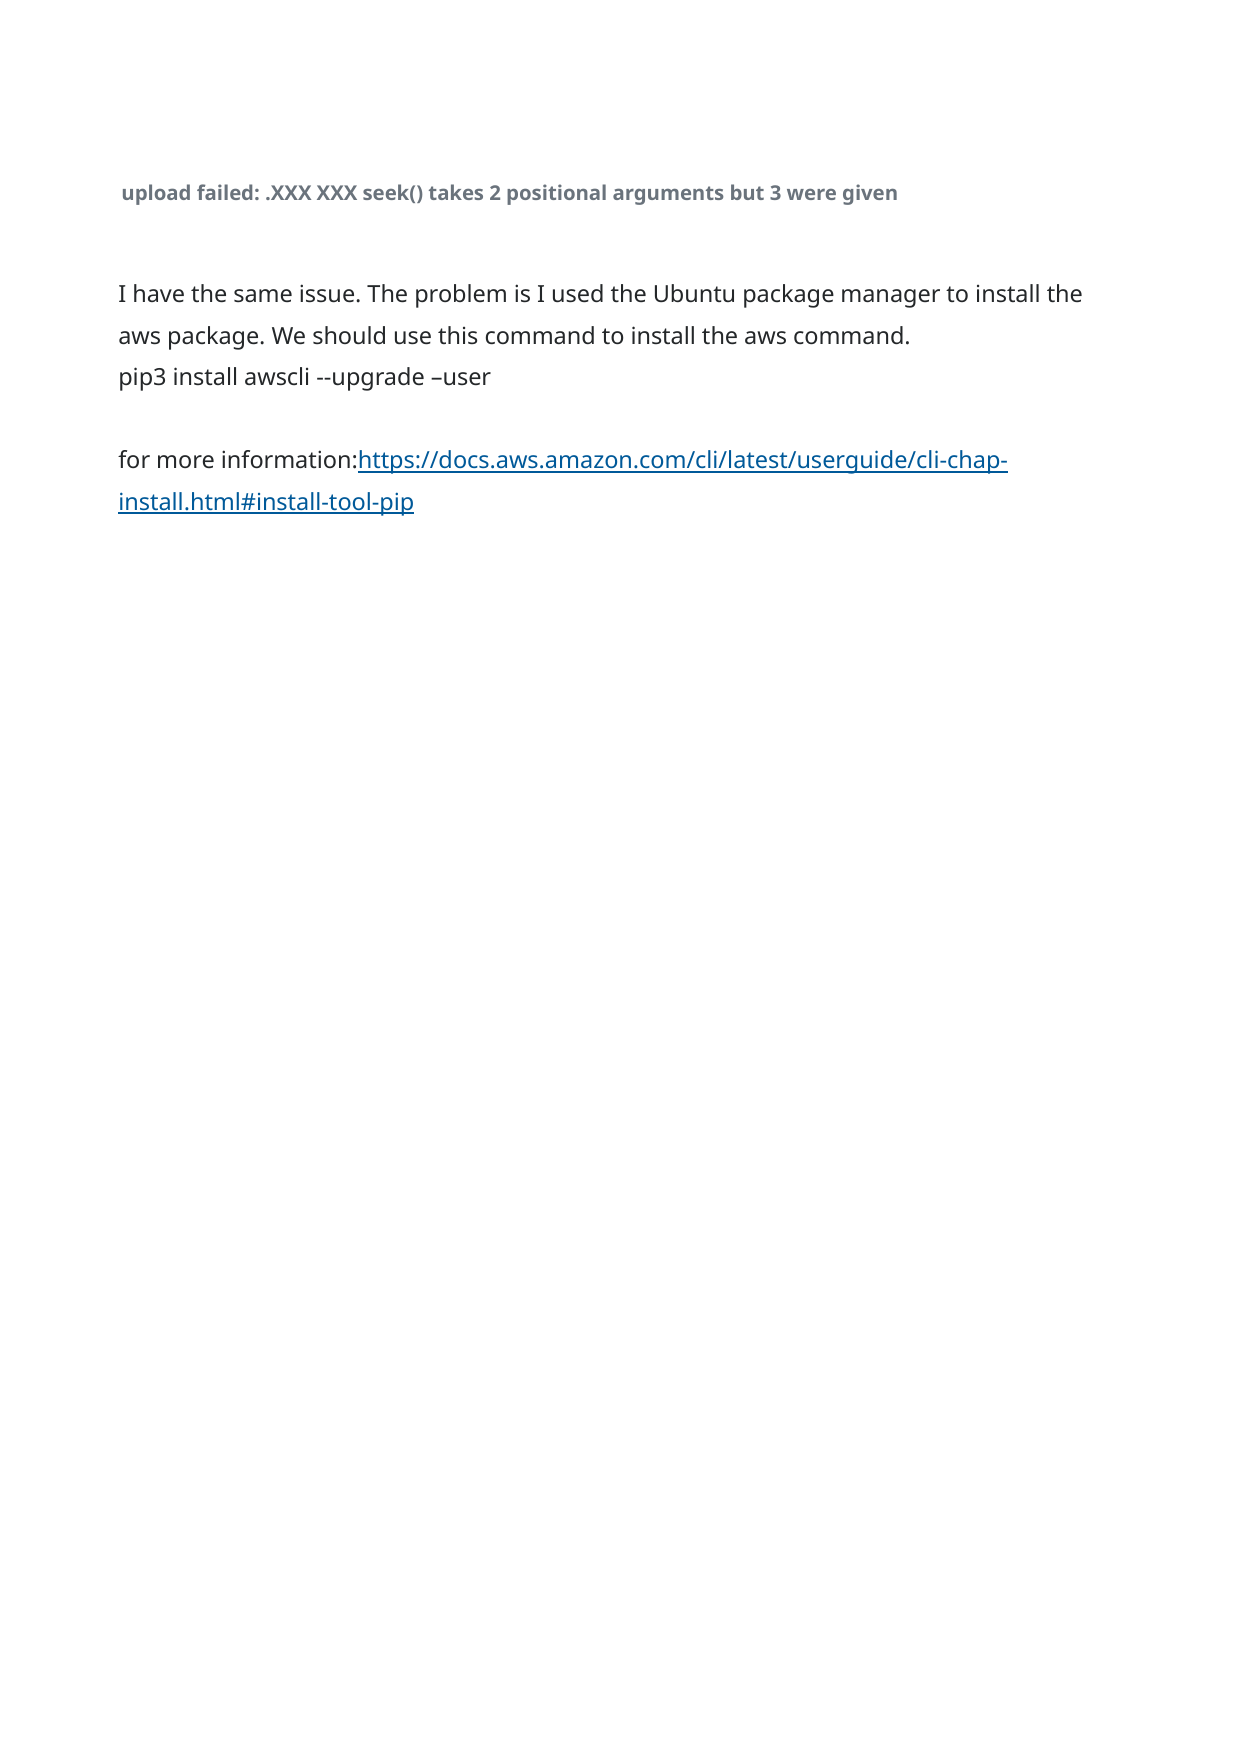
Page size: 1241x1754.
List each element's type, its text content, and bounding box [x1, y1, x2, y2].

text for more information:https://docs.aws.amazon.com/cli/latest/userguide/cli-chap-install.html#install-tool-pip [118, 444, 1122, 517]
text upload failed: .XXX XXX seek() takes 2 positional arguments but 3 were given [121, 179, 1119, 206]
text I have the same issue. The problem is I used the Ubuntu package manager to install the aws package. We should use this command to install the aws command. [118, 277, 1122, 351]
text pip3 install awscli --upgrade –user [118, 361, 1122, 393]
